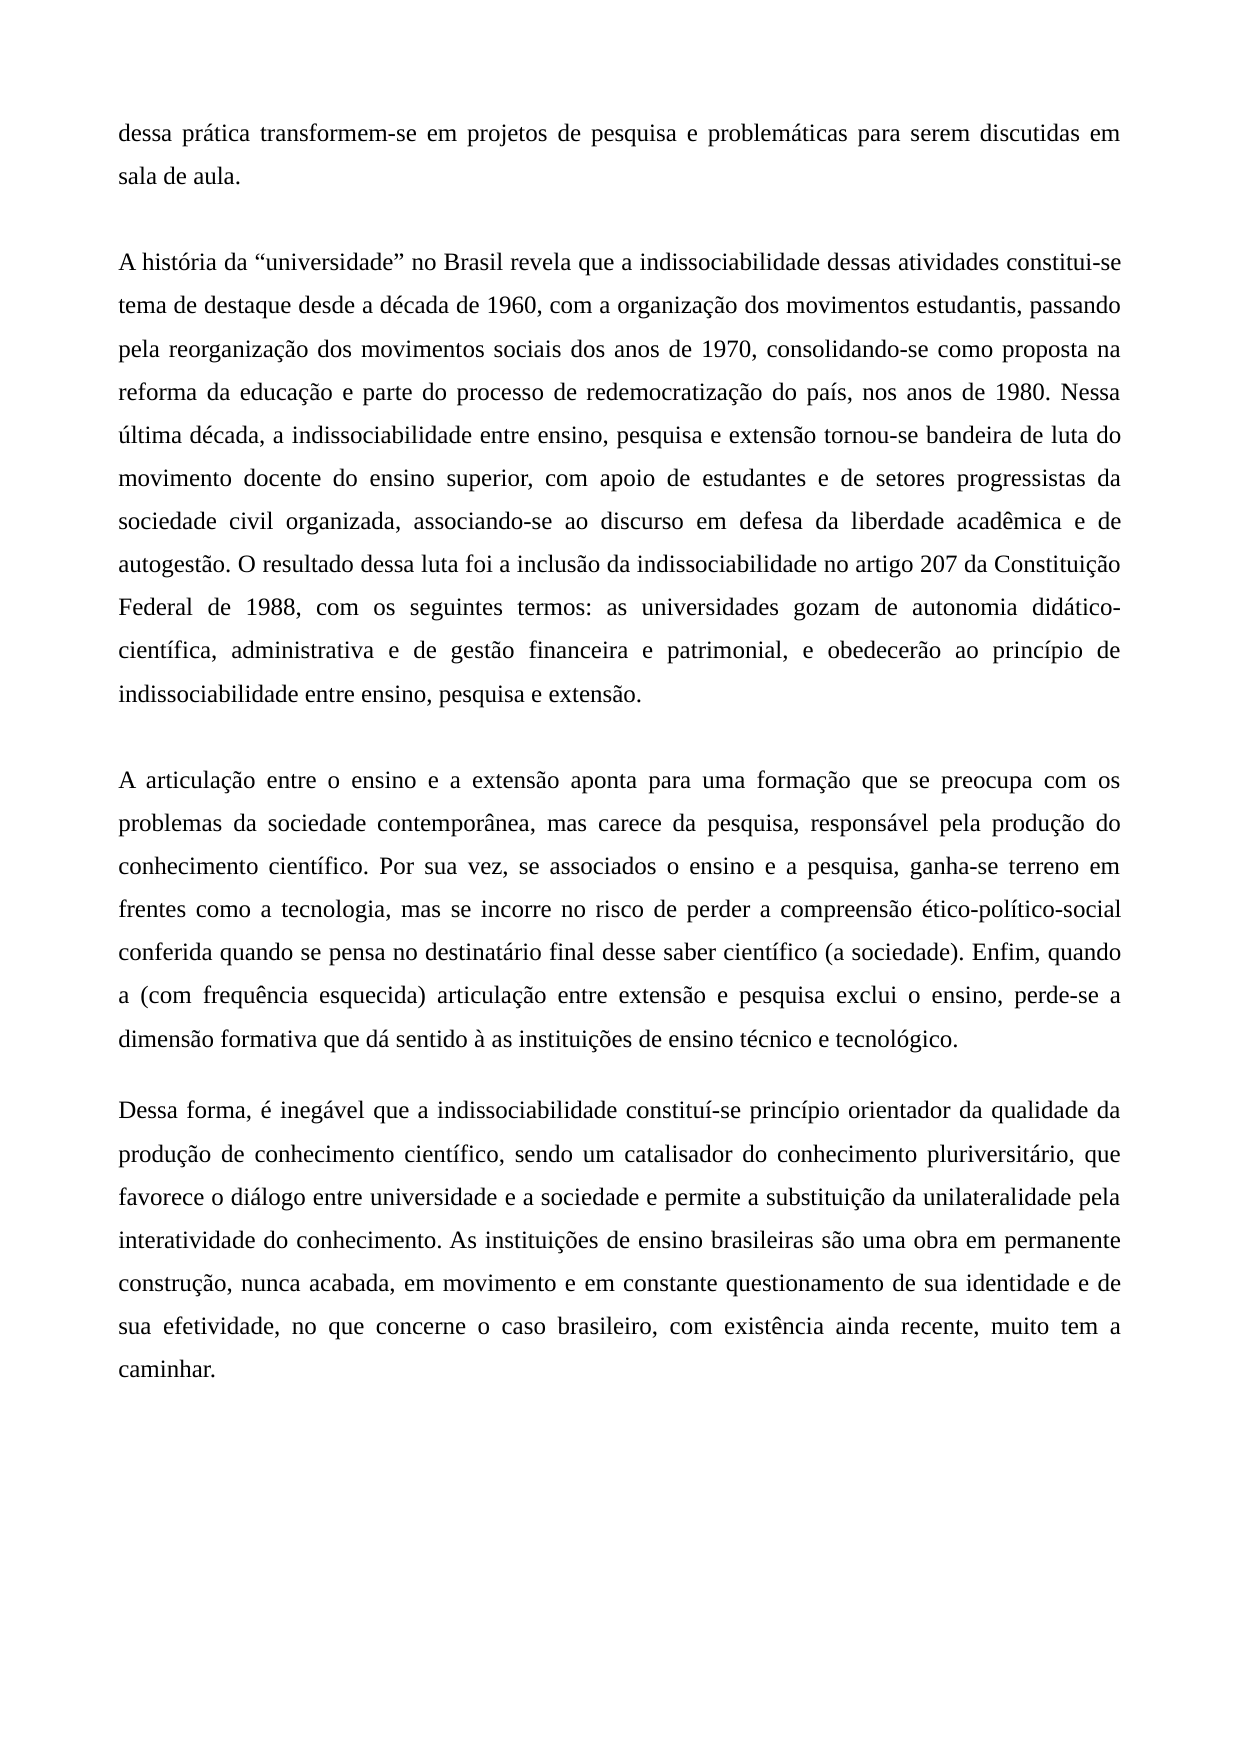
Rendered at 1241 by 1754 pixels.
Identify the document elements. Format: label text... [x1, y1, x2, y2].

text Dessa forma, é inegável que a indissociabilidade constituí-se princípio orientador da qualidade da produção de conhecimento científico, sendo um catalisador do conhecimento pluriversitário, que favorece o diálogo entre universidade e a sociedade e permite a substituição da unilateralidade pela interatividade do conhecimento. As instituições de ensino brasileiras são uma obra em permanente construção, nunca acabada, em movimento e em constante questionamento de sua identidade e de sua efetividade, no que concerne o caso brasileiro, com existência ainda recente, muito tem a caminhar. [118, 1096, 1122, 1383]
text A história da “universidade” no Brasil revela que a indissociabilidade dessas atividades constitui-se tema de destaque desde a década de 1960, com a organização dos movimentos estudantis, passando pela reorganização dos movimentos sociais dos anos de 1970, consolidando-se como proposta na reforma da educação e parte do processo de redemocratização do país, nos anos de 1980. Nessa última década, a indissociabilidade entre ensino, pesquisa e extensão tornou-se bandeira de luta do movimento docente do ensino superior, com apoio de estudantes e de setores progressistas da sociedade civil organizada, associando-se ao discurso em defesa da liberdade acadêmica e de autogestão. O resultado dessa luta foi a inclusão da indissociabilidade no artigo 207 da Constituição Federal de 1988, com os seguintes termos: as universidades gozam de autonomia didático-científica, administrativa e de gestão financeira e patrimonial, e obedecerão ao princípio de indissociabilidade entre ensino, pesquisa e extensão. [118, 247, 1122, 707]
text A articulação entre o ensino e a extensão aponta para uma formação que se preocupa com os problemas da sociedade contemporânea, mas carece da pesquisa, responsável pela produção do conhecimento científico. Por sua vez, se associados o ensino e a pesquisa, ganha-se terreno em frentes como a tecnologia, mas se incorre no risco de perder a compreensão ético-político-social conferida quando se pensa no destinatário final desse saber científico (a sociedade). Enfim, quando a (com frequência esquecida) articulação entre extensão e pesquisa exclui o ensino, perde-se a dimensão formativa que dá sentido à as instituições de ensino técnico e tecnológico. [118, 765, 1122, 1052]
text dessa prática transformem-se em projetos de pesquisa e problemáticas para serem discutidas em sala de aula. [118, 118, 1122, 190]
